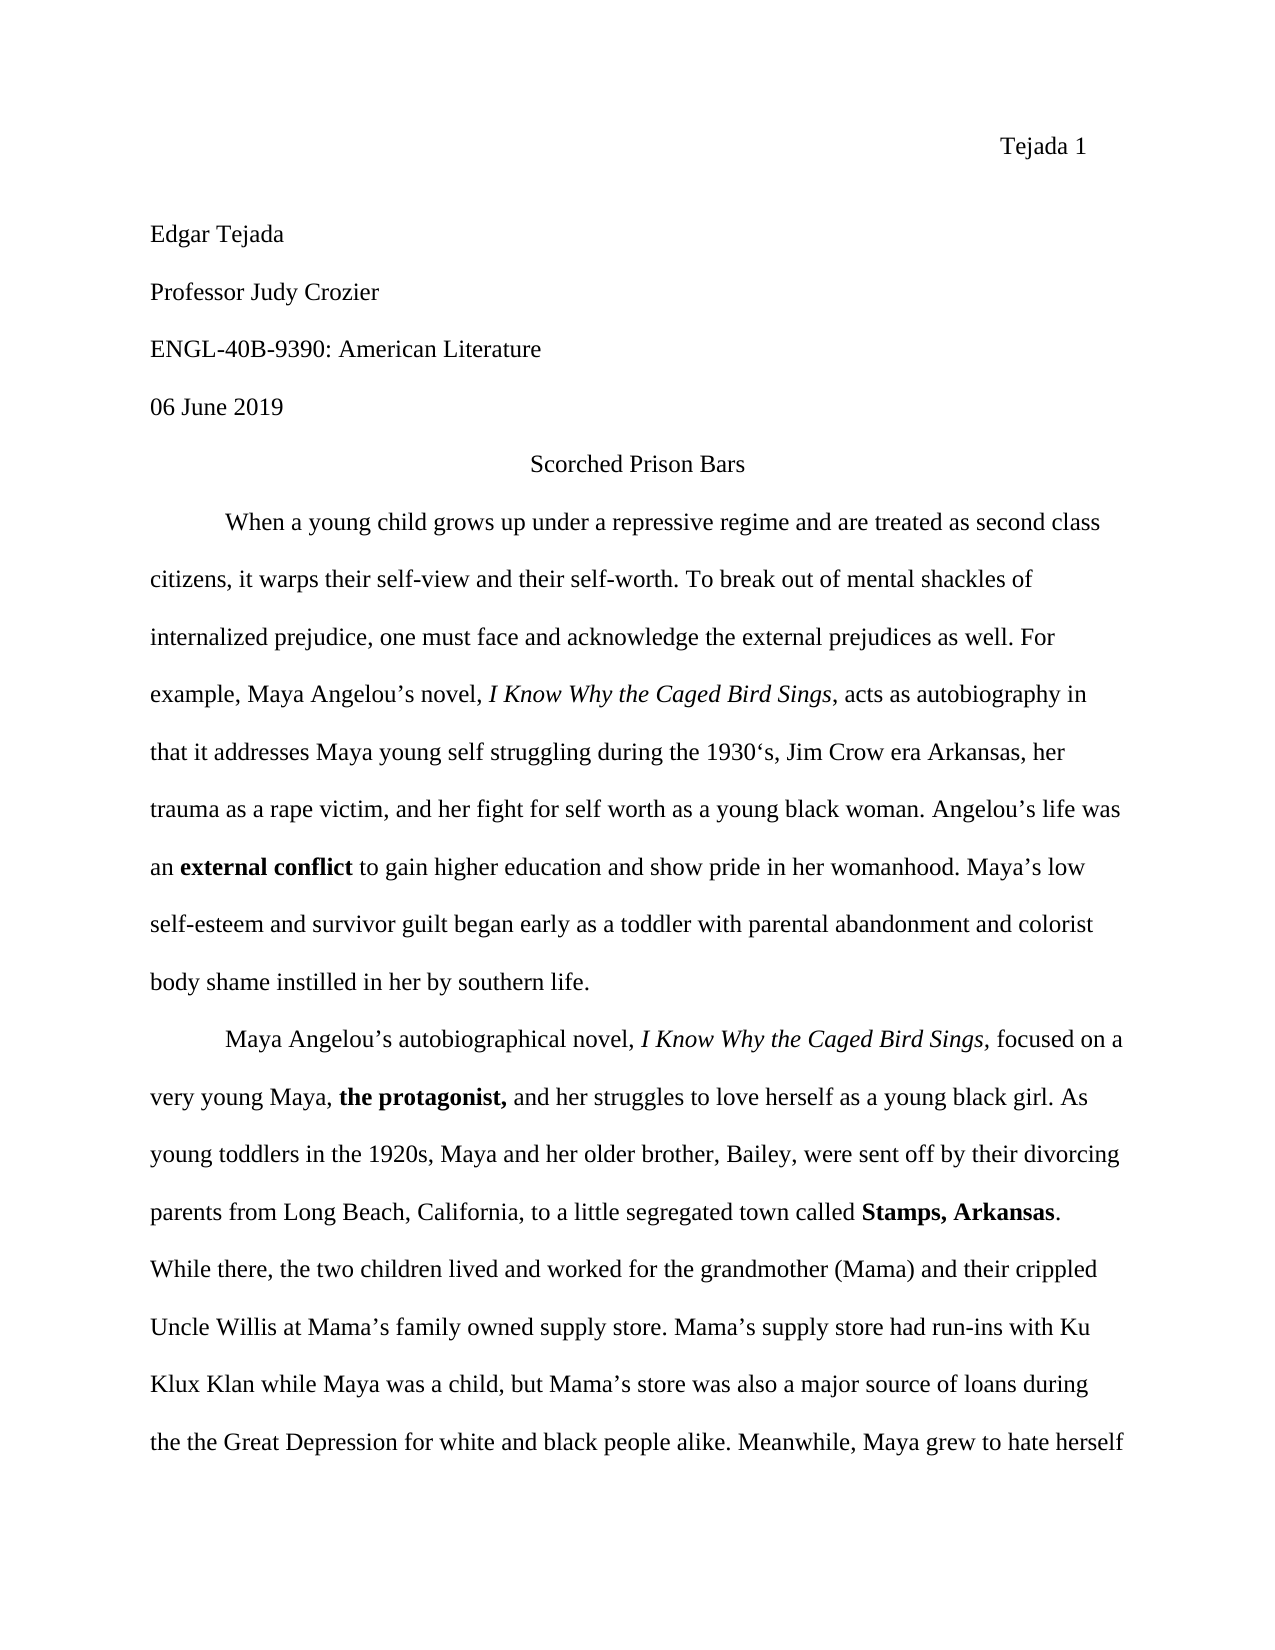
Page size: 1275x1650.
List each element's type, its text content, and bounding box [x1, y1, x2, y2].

text Edgar Tejada [150, 219, 1125, 248]
text ENGL-40B-9390: American Literature [150, 334, 1125, 363]
text Maya Angelou’s autobiographical novel, I Know Why the Caged Bird Sings, focused on a very young Maya, the protagonist, and her struggles to love herself as a young black girl. As young toddlers in the 1920s, Maya and her older brother, Bailey, were sent off by their divorcing parents from Long Beach, California, to a little segregated town called Stamps, Arkansas. While there, the two children lived and worked for the grandmother (Mama) and their crippled Uncle Willis at Mama’s family owned supply store. Mama’s supply store had run-ins with Ku Klux Klan while Maya was a child, but Mama’s store was also a major source of loans during the the Great Depression for white and black people alike. Meanwhile, Maya grew to hate herself [150, 1024, 1125, 1455]
text When a young child grows up under a repressive regime and are treated as second class citizens, it warps their self-view and their self-worth. To break out of mental shackles of internalized prejudice, one must face and acknowledge the external prejudices as well. For example, Maya Angelou’s novel, I Know Why the Caged Bird Sings, acts as autobiography in that it addresses Maya young self struggling during the 1930‘s, Jim Crow era Arkansas, her trauma as a rape victim, and her fight for self worth as a young black woman. Angelou’s life was an external conflict to gain higher education and show pride in her womanhood. Maya’s low self-esteem and survivor guilt began early as a toddler with parental abandonment and colorist body shame instilled in her by southern life. [150, 507, 1125, 995]
text 06 June 2019 [150, 392, 1125, 420]
text Professor Judy Crozier [150, 277, 1125, 305]
text Scorched Prison Bars [150, 449, 1125, 478]
